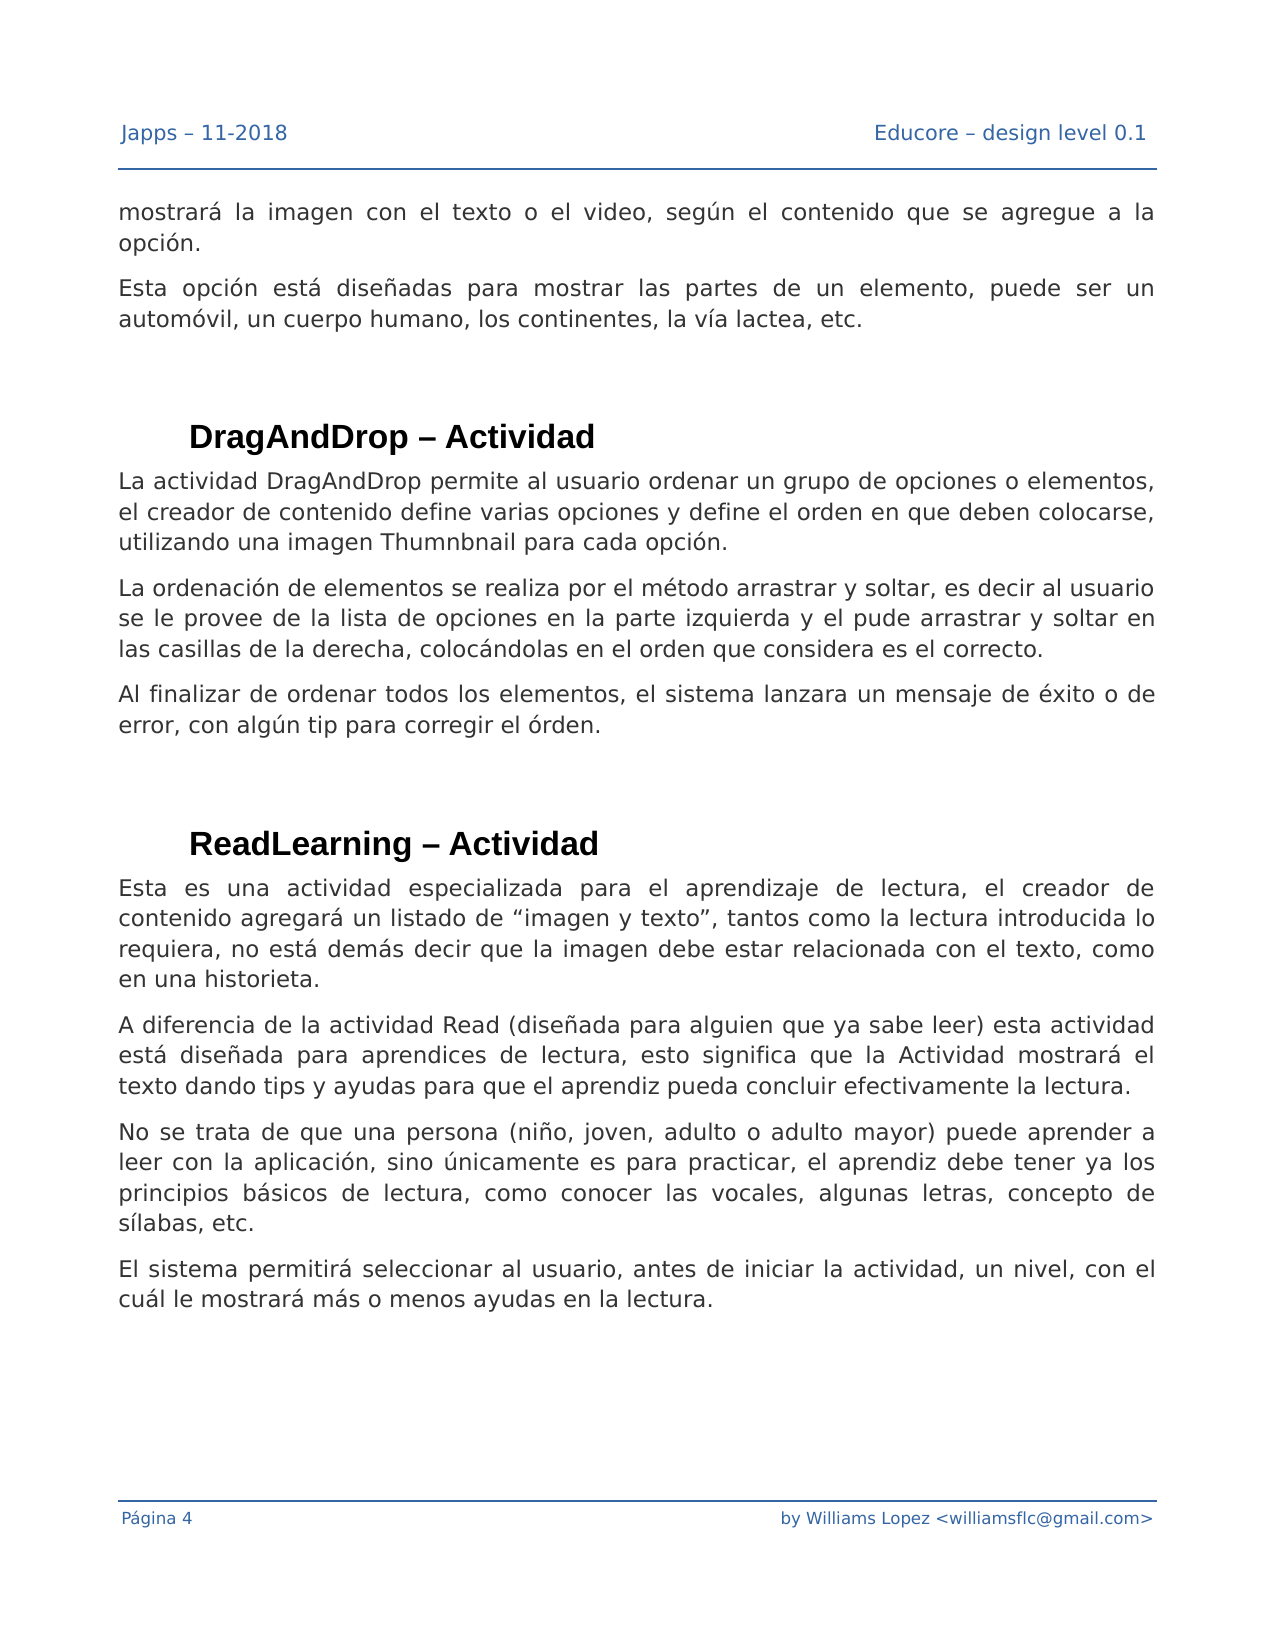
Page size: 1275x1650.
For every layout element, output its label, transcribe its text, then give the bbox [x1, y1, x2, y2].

subtitle ReadLearning – Actividad [189, 824, 1157, 862]
text Esta es una actividad especializada para el aprendizaje de lectura, el creador de contenido agregará un listado de “imagen y texto”, tantos como la lectura introducida lo requiera, no está demás decir que la imagen debe estar relacionada con el texto, como en una historieta. [118, 875, 1157, 993]
text A diferencia de la actividad Read (diseñada para alguien que ya sabe leer) esta actividad está diseñada para aprendices de lectura, esto significa que la Actividad mostrará el texto dando tips y ayudas para que el aprendiz pueda concluir efectivamente la lectura. [118, 1012, 1157, 1100]
subtitle DragAndDrop – Actividad [189, 417, 1157, 456]
text La ordenación de elementos se realiza por el método arrastrar y soltar, es decir al usuario se le provee de la lista de opciones en la parte izquierda y el pude arrastrar y soltar en las casillas de la derecha, colocándolas en el orden que considera es el correcto. [118, 575, 1157, 663]
text La actividad DragAndDrop permite al usuario ordenar un grupo de opciones o elementos, el creador de contenido define varias opciones y define el orden en que deben colocarse, utilizando una imagen Thumnbnail para cada opción. [118, 468, 1157, 556]
text Al finalizar de ordenar todos los elementos, el sistema lanzara un mensaje de éxito o de error, con algún tip para corregir el órden. [118, 682, 1157, 739]
text No se trata de que una persona (niño, joven, adulto o adulto mayor) puede aprender a leer con la aplicación, sino únicamente es para practicar, el aprendiz debe tener ya los principios básicos de lectura, como conocer las vocales, algunas letras, concepto de sílabas, etc. [118, 1119, 1157, 1237]
text Esta opción está diseñadas para mostrar las partes de un elemento, puede ser un automóvil, un cuerpo humano, los continentes, la vía lactea, etc. [118, 275, 1157, 332]
text mostrará la imagen con el texto o el video, según el contenido que se agregue a la opción. [118, 199, 1157, 256]
text El sistema permitirá seleccionar al usuario, antes de iniciar la actividad, un nivel, con el cuál le mostrará más o menos ayudas en la lectura. [118, 1256, 1157, 1313]
